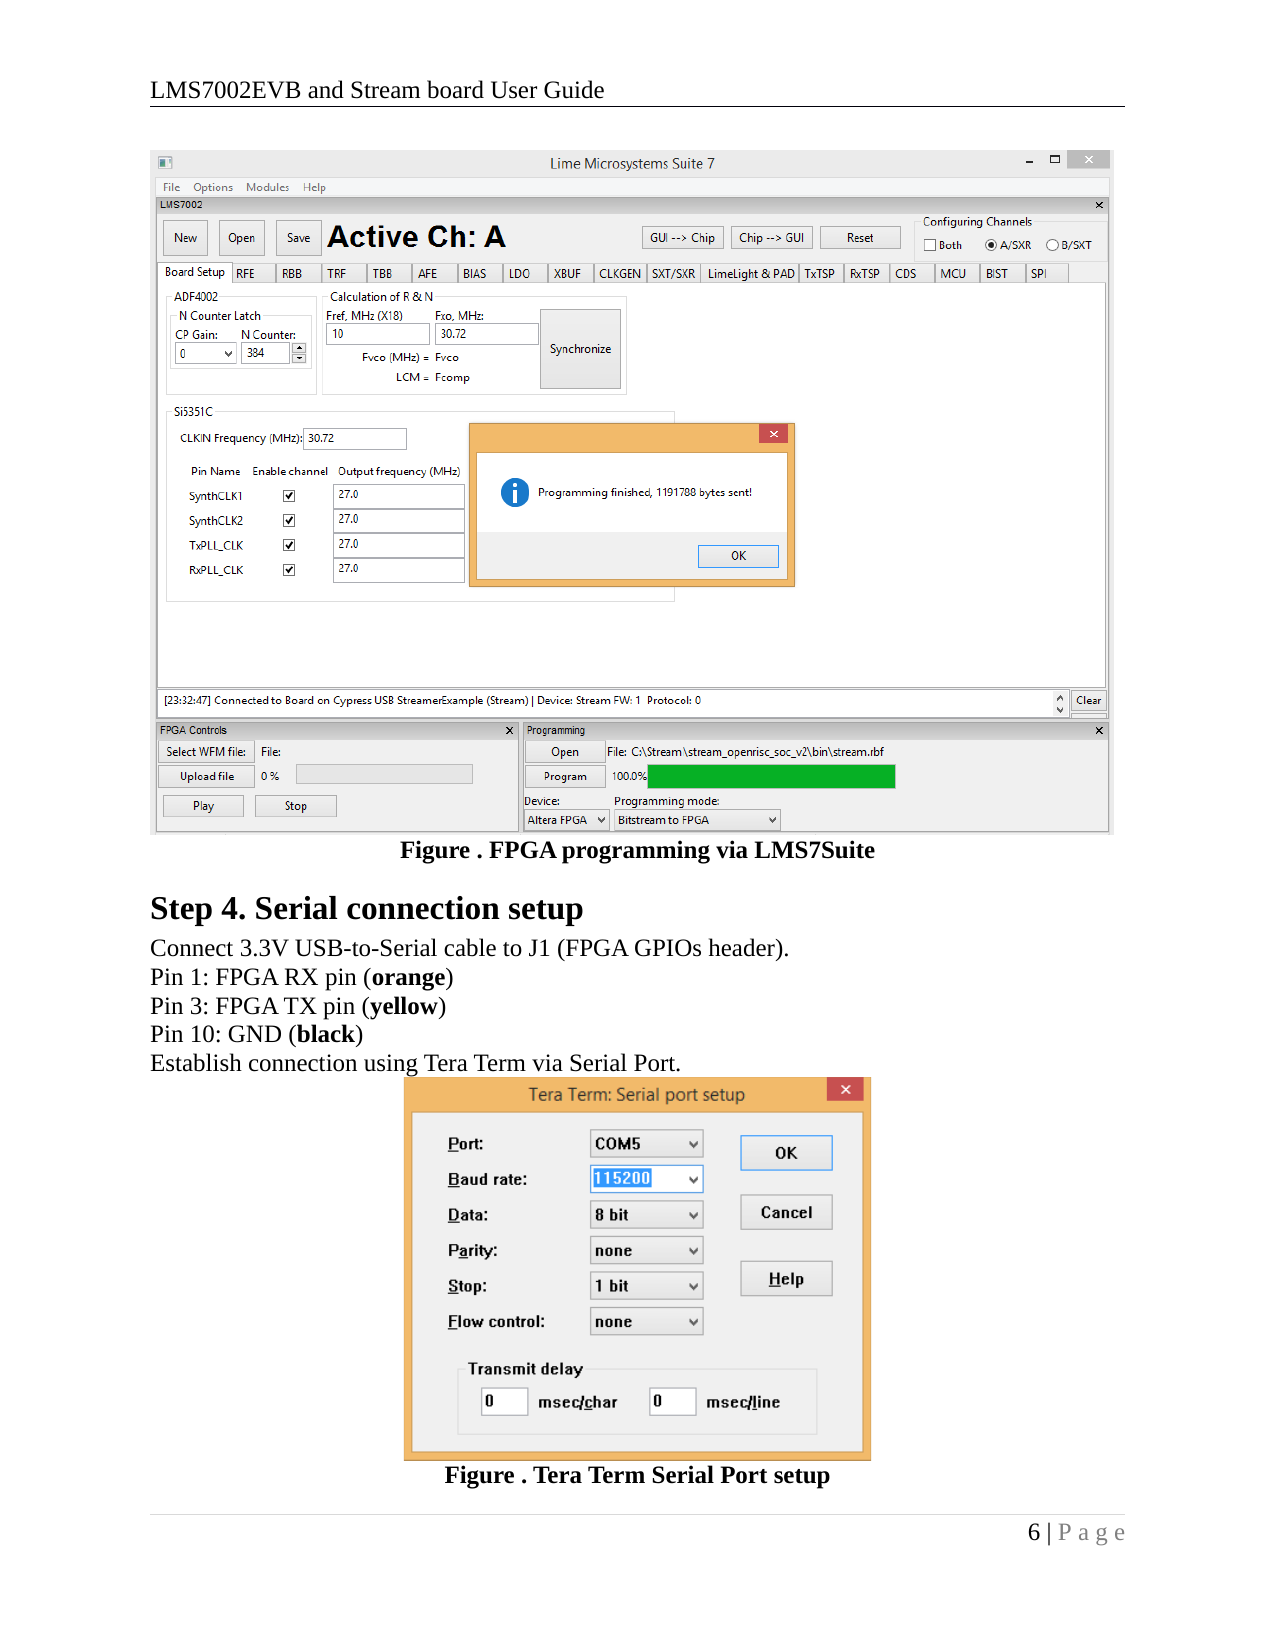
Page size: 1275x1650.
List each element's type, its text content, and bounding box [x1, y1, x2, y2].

text Connect 3.3V USB-to-Serial cable to J1 (FPGA GPIOs header). [150, 933, 1125, 962]
text Establish connection using Tera Term via Serial Port. [150, 1048, 1125, 1077]
picture [403, 1077, 872, 1461]
text Pin 3: FPGA TX pin (yellow) [150, 991, 1125, 1019]
text Pin 10: GND (black) [150, 1019, 1125, 1048]
subtitle Step 4. Serial connection setup [150, 889, 1125, 927]
text Figure . Tera Term Serial Port setup [150, 1460, 1125, 1489]
text Figure . FPGA programming via LMS7Suite [150, 835, 1125, 864]
text Pin 1: FPGA RX pin (orange) [150, 962, 1125, 991]
